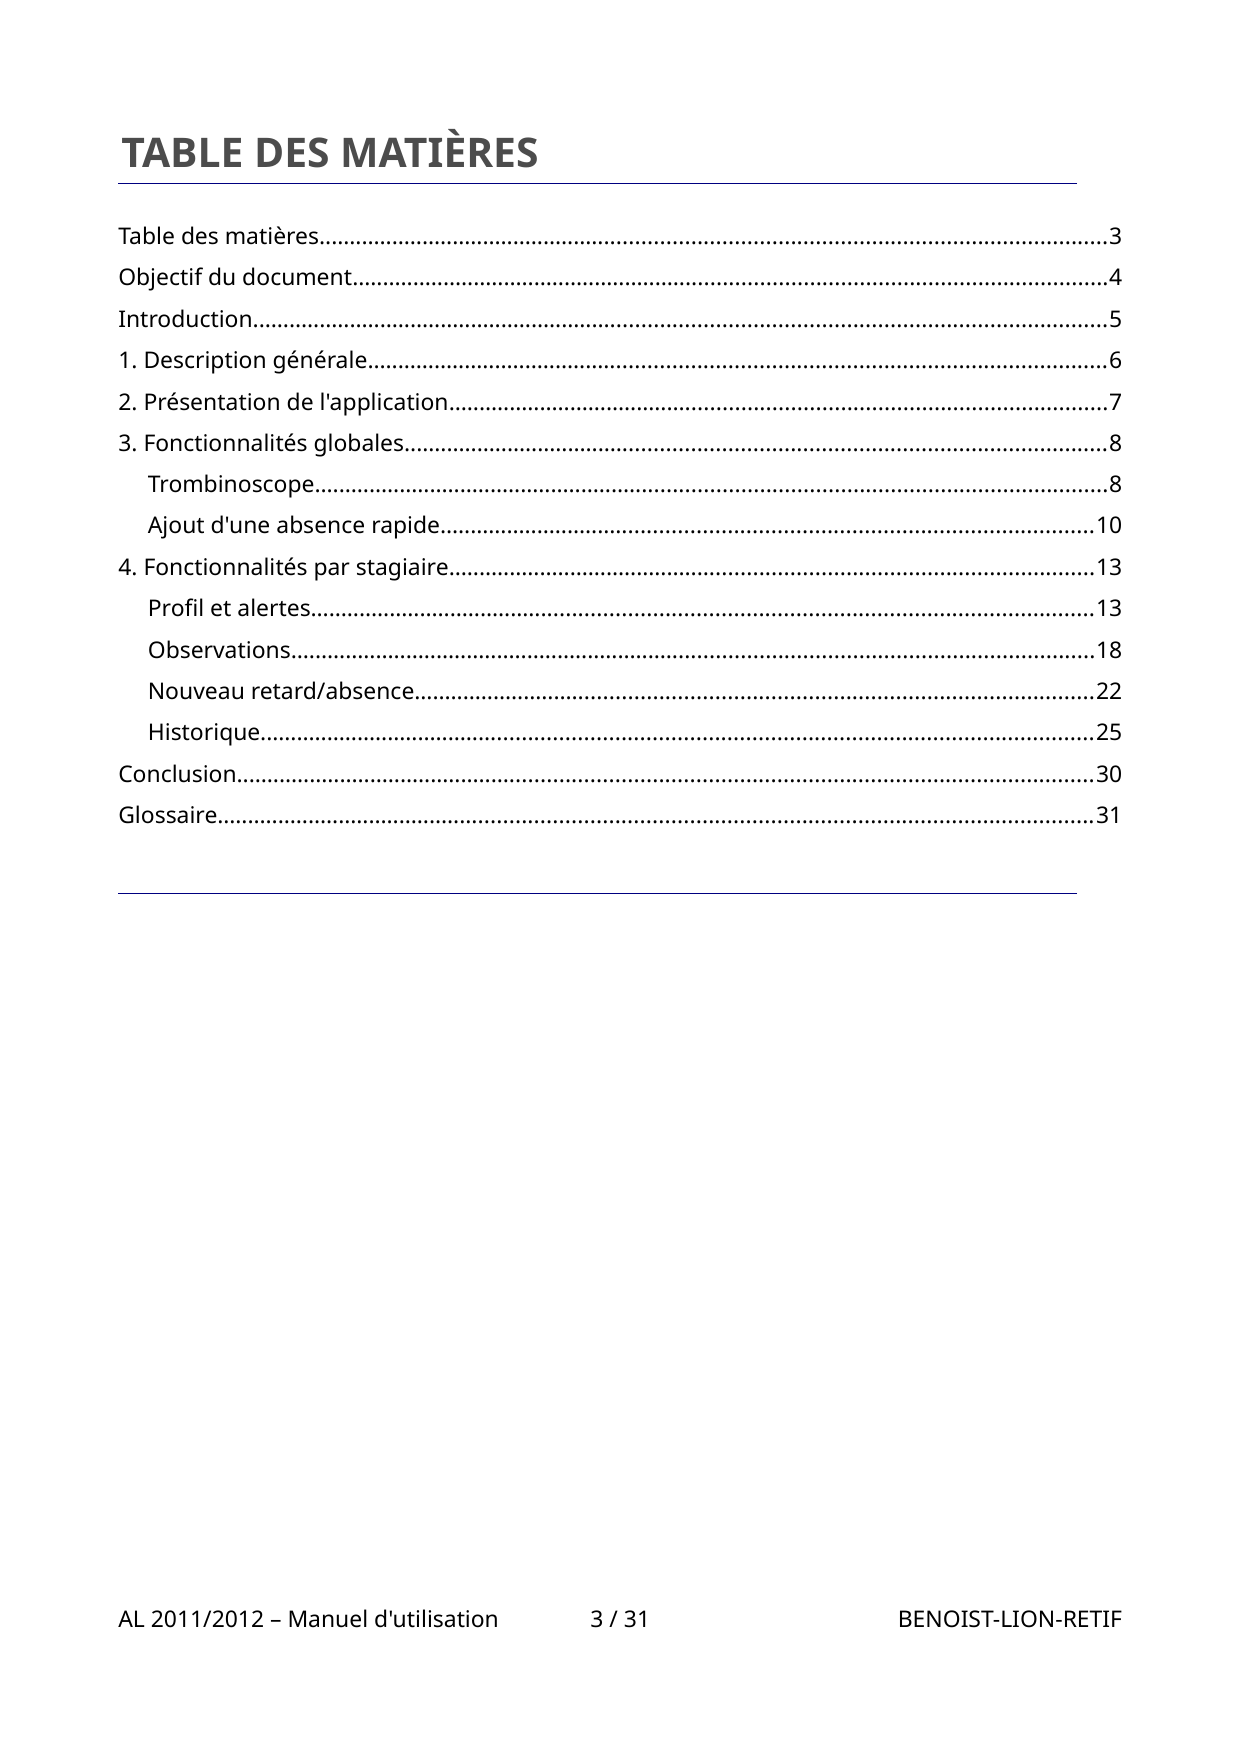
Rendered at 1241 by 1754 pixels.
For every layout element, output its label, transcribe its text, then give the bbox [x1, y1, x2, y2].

text 1. Description générale 6 [118, 336, 1122, 377]
text Nouveau retard/absence 22 [148, 666, 1122, 708]
text Introduction 5 [118, 294, 1122, 336]
text Objectif du document 4 [118, 253, 1122, 294]
text 3. Fonctionnalités globales 8 [118, 418, 1122, 459]
text Conclusion 30 [118, 749, 1122, 790]
text Glossaire 31 [118, 790, 1122, 832]
text Table des matières 3 [118, 211, 1122, 253]
text 4. Fonctionnalités par stagiaire 13 [118, 542, 1122, 584]
subtitle Table des matières [118, 121, 1077, 183]
text Profil et alertes 13 [148, 584, 1122, 625]
text Observations 18 [148, 625, 1122, 666]
text Ajout d'une absence rapide 10 [148, 501, 1122, 542]
text Trombinoscope 8 [148, 459, 1122, 501]
text 2. Présentation de l'application 7 [118, 377, 1122, 418]
text Historique 25 [148, 708, 1122, 749]
